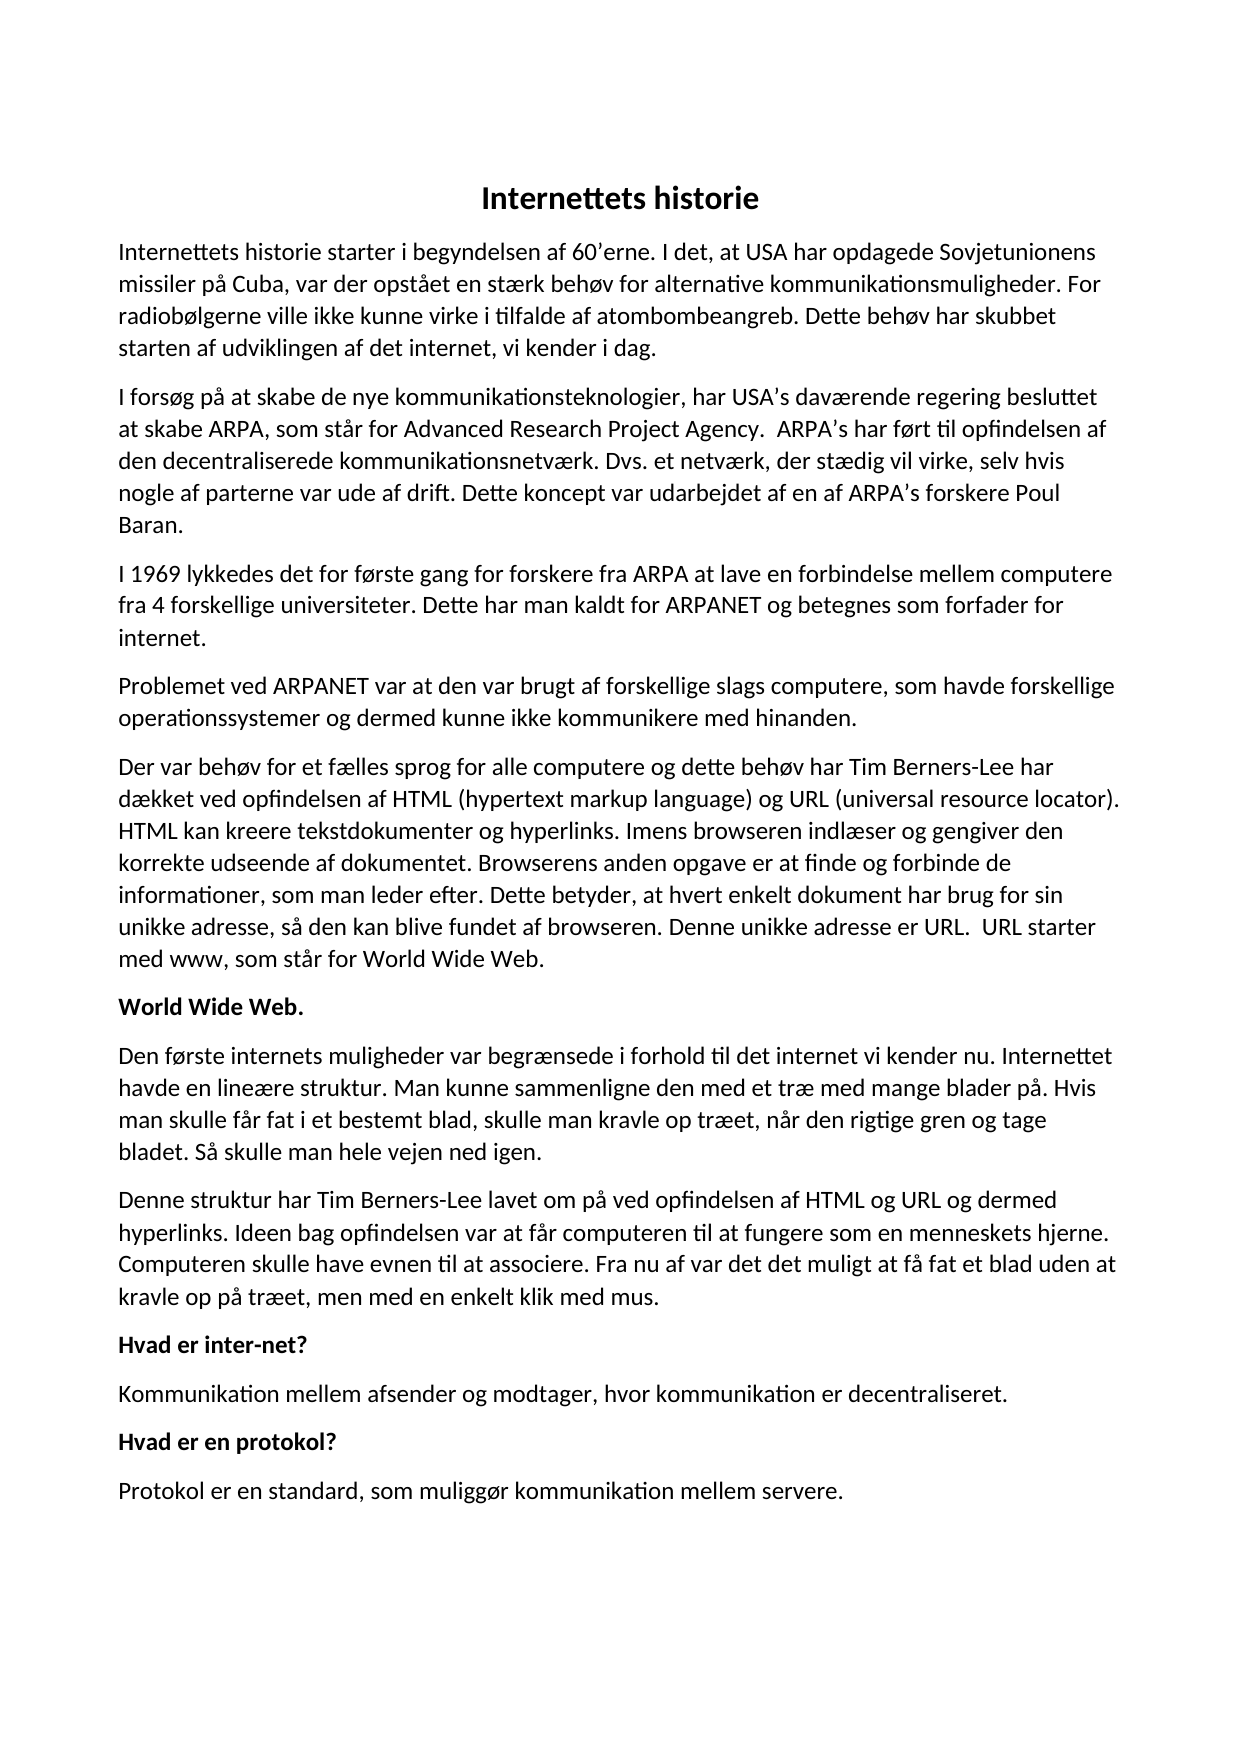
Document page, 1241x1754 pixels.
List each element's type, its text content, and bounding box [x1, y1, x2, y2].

text Hvad er inter-net? [118, 1329, 1122, 1360]
text Kommunikation mellem afsender og modtager, hvor kommunikation er decentraliseret. [118, 1378, 1122, 1408]
text Den første internets muligheder var begrænsede i forhold til det internet vi kender nu. Internettet havde en lineære struktur. Man kunne sammenligne den med et træ med mange blader på. Hvis man skulle får fat i et bestemt blad, skulle man kravle op træet, når den rigtige gren og tage bladet. Så skulle man hele vejen ned igen. [118, 1040, 1122, 1167]
text World Wide Web. [118, 991, 1122, 1022]
text Der var behøv for et fælles sprog for alle computere og dette behøv har Tim Berners-Lee har dækket ved opfindelsen af HTML (hypertext markup language) og URL (universal resource locator). HTML kan kreere tekstdokumenter og hyperlinks. Imens browseren indlæser og gengiver den korrekte udseende af dokumentet. Browserens anden opgave er at finde og forbinde de informationer, som man leder efter. Dette betyder, at hvert enkelt dokument har brug for sin unikke adresse, så den kan blive fundet af browseren. Denne unikke adresse er URL. URL starter med www, som står for World Wide Web. [118, 751, 1122, 973]
text Denne struktur har Tim Berners-Lee lavet om på ved opfindelsen af HTML og URL og dermed hyperlinks. Ideen bag opfindelsen var at får computeren til at fungere som en menneskets hjerne. Computeren skulle have evnen til at associere. Fra nu af var det det muligt at få fat et blad uden at kravle op på træet, men med en enkelt klik med mus. [118, 1185, 1122, 1311]
text I 1969 lykkedes det for første gang for forskere fra ARPA at lave en forbindelse mellem computere fra 4 forskellige universiteter. Dette har man kaldt for ARPANET og betegnes som forfader for internet. [118, 558, 1122, 652]
text I forsøg på at skabe de nye kommunikationsteknologier, har USA’s daværende regering besluttet at skabe ARPA, som står for Advanced Research Project Agency. ARPA’s har ført til opfindelsen af den decentraliserede kommunikationsnetværk. Dvs. et netværk, der stædig vil virke, selv hvis nogle af parterne var ude af drift. Dette koncept var udarbejdet af en af ARPA’s forskere Poul Baran. [118, 381, 1122, 539]
text Internettets historie [118, 177, 1122, 218]
text Problemet ved ARPANET var at den var brugt af forskellige slags computere, som havde forskellige operationssystemer og dermed kunne ikke kommunikere med hinanden. [118, 670, 1122, 733]
text Hvad er en protokol? [118, 1427, 1122, 1457]
text Protokol er en standard, som muliggør kommunikation mellem servere. [118, 1475, 1122, 1506]
text Internettets historie starter i begyndelsen af 60’erne. I det, at USA har opdagede Sovjetunionens missiler på Cuba, var der opstået en stærk behøv for alternative kommunikationsmuligheder. For radiobølgerne ville ikke kunne virke i tilfalde af atombombeangreb. Dette behøv har skubbet starten af udviklingen af det internet, vi kender i dag. [118, 237, 1122, 363]
